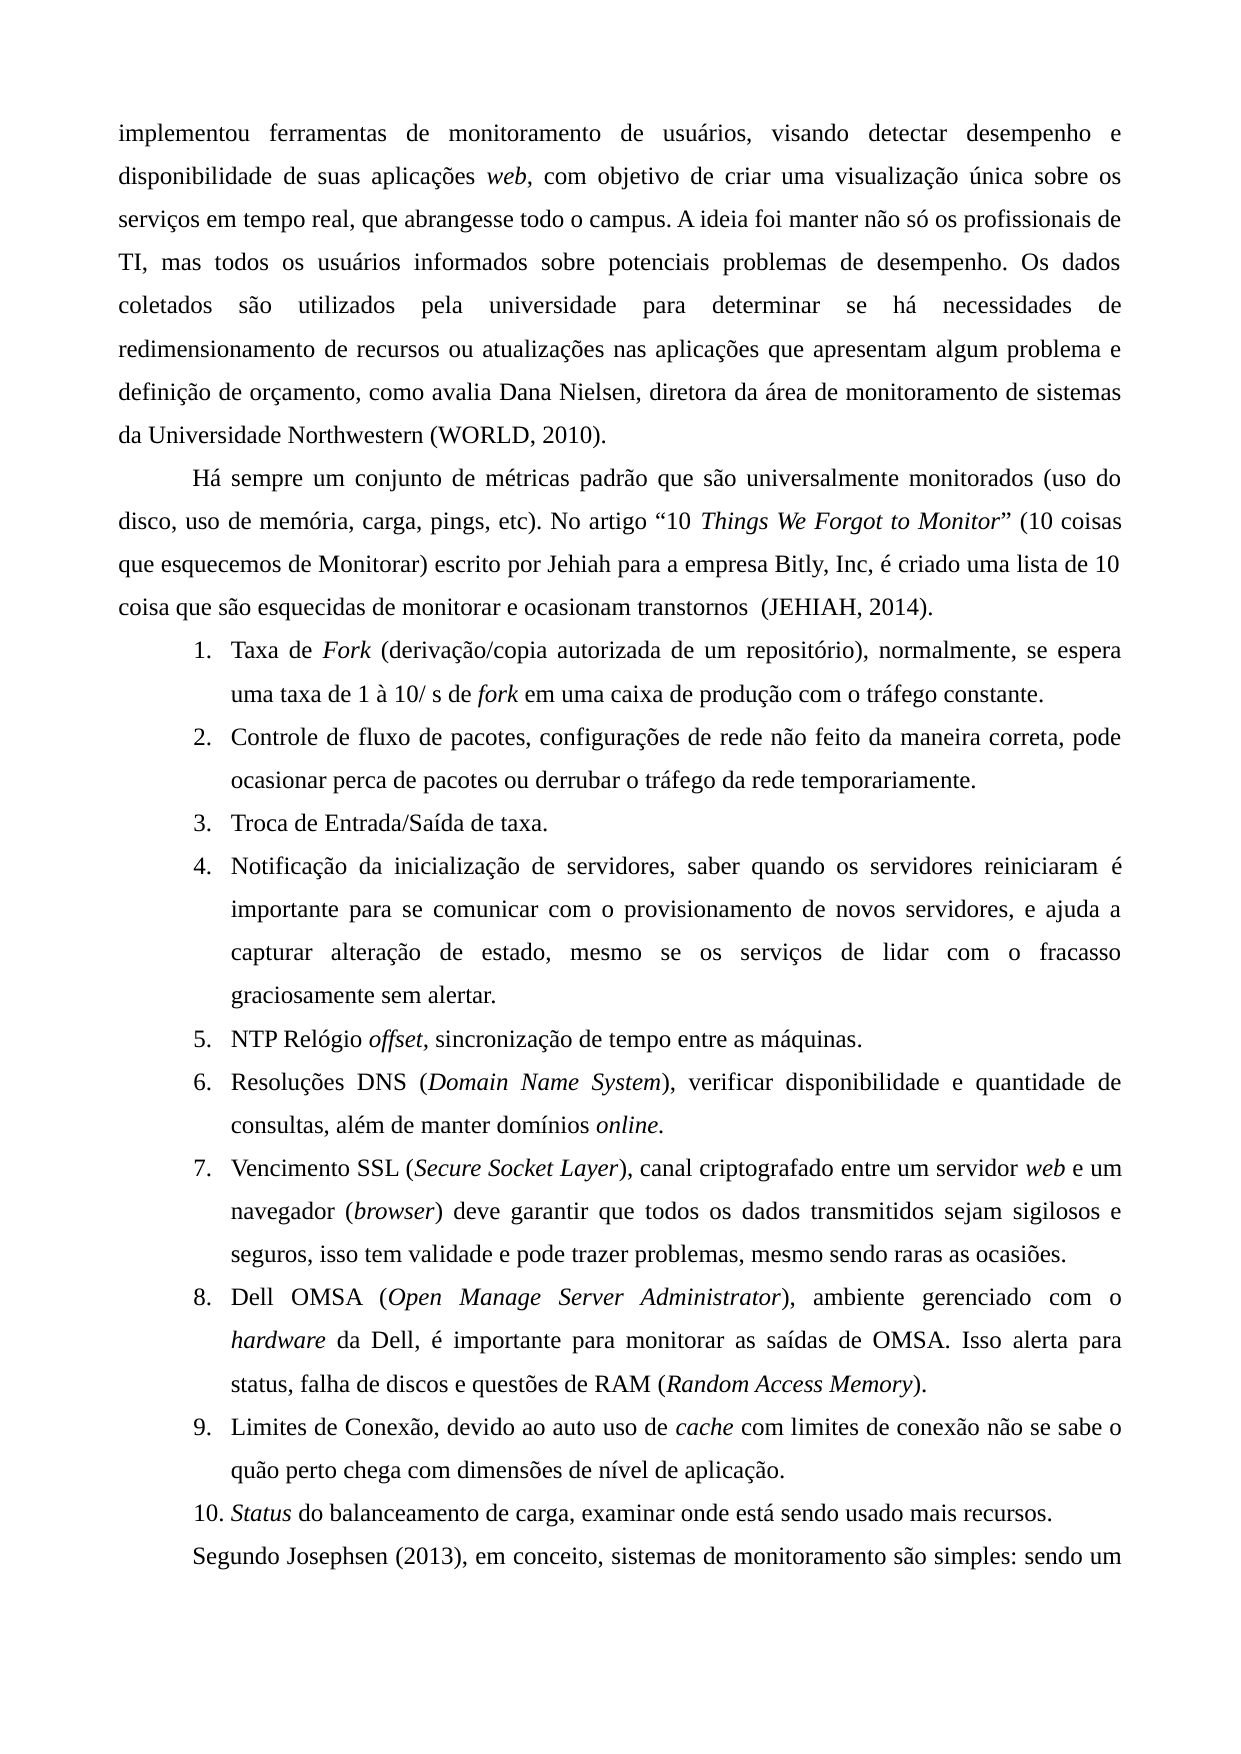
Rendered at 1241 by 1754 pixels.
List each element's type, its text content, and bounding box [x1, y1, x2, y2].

list Resoluções DNS (Domain Name System), verificar disponibilidade e quantidade de consultas, além de manter domínios online. [193, 1067, 1122, 1139]
list Taxa de Fork (derivação/copia autorizada de um repositório), normalmente, se espera uma taxa de 1 à 10/ s de fork em uma caixa de produção com o tráfego constante. [193, 636, 1122, 707]
text Segundo Josephsen (2013), em conceito, sistemas de monitoramento são simples: sendo um [118, 1541, 1122, 1570]
text implementou ferramentas de monitoramento de usuários, visando detectar desempenho e disponibilidade de suas aplicações web, com objetivo de criar uma visualização única sobre os serviços em tempo real, que abrangesse todo o campus. A ideia foi manter não só os profissionais de TI, mas todos os usuários informados sobre potenciais problemas de desempenho. Os dados coletados são utilizados pela universidade para determinar se há necessidades de redimensionamento de recursos ou atualizações nas aplicações que apresentam algum problema e definição de orçamento, como avalia Dana Nielsen, diretora da área de monitoramento de sistemas da Universidade Northwestern (WORLD, 2010). [118, 118, 1122, 449]
list Vencimento SSL (Secure Socket Layer), canal criptografado entre um servidor web e um navegador (browser) deve garantir que todos os dados transmitidos sejam sigilosos e seguros, isso tem validade e pode trazer problemas, mesmo sendo raras as ocasiões. [193, 1153, 1122, 1268]
list Troca de Entrada/Saída de taxa. [193, 808, 1122, 837]
text Há sempre um conjunto de métricas padrão que são universalmente monitorados (uso do disco, uso de memória, carga, pings, etc). No artigo “10 Things We Forgot to Monitor” (10 coisas que esquecemos de Monitorar) escrito por Jehiah para a empresa Bitly, Inc, é criado uma lista de 10 coisa que são esquecidas de monitorar e ocasionam transtornos (JEHIAH, 2014). [118, 463, 1122, 621]
list Dell OMSA (Open Manage Server Administrator), ambiente gerenciado com o hardware da Dell, é importante para monitorar as saídas de OMSA. Isso alerta para status, falha de discos e questões de RAM (Random Access Memory). [193, 1282, 1122, 1397]
list Notificação da inicialização de servidores, saber quando os servidores reiniciaram é importante para se comunicar com o provisionamento de novos servidores, e ajuda a capturar alteração de estado, mesmo se os serviços de lidar com o fracasso graciosamente sem alertar. [193, 851, 1122, 1009]
list Limites de Conexão, devido ao auto uso de cache com limites de conexão não se sabe o quão perto chega com dimensões de nível de aplicação. [193, 1412, 1122, 1484]
list Controle de fluxo de pacotes, configurações de rede não feito da maneira correta, pode ocasionar perca de pacotes ou derrubar o tráfego da rede temporariamente. [193, 722, 1122, 794]
list Status do balanceamento de carga, examinar onde está sendo usado mais recursos. [193, 1498, 1122, 1527]
list NTP Relógio offset, sincronização de tempo entre as máquinas. [193, 1024, 1122, 1052]
